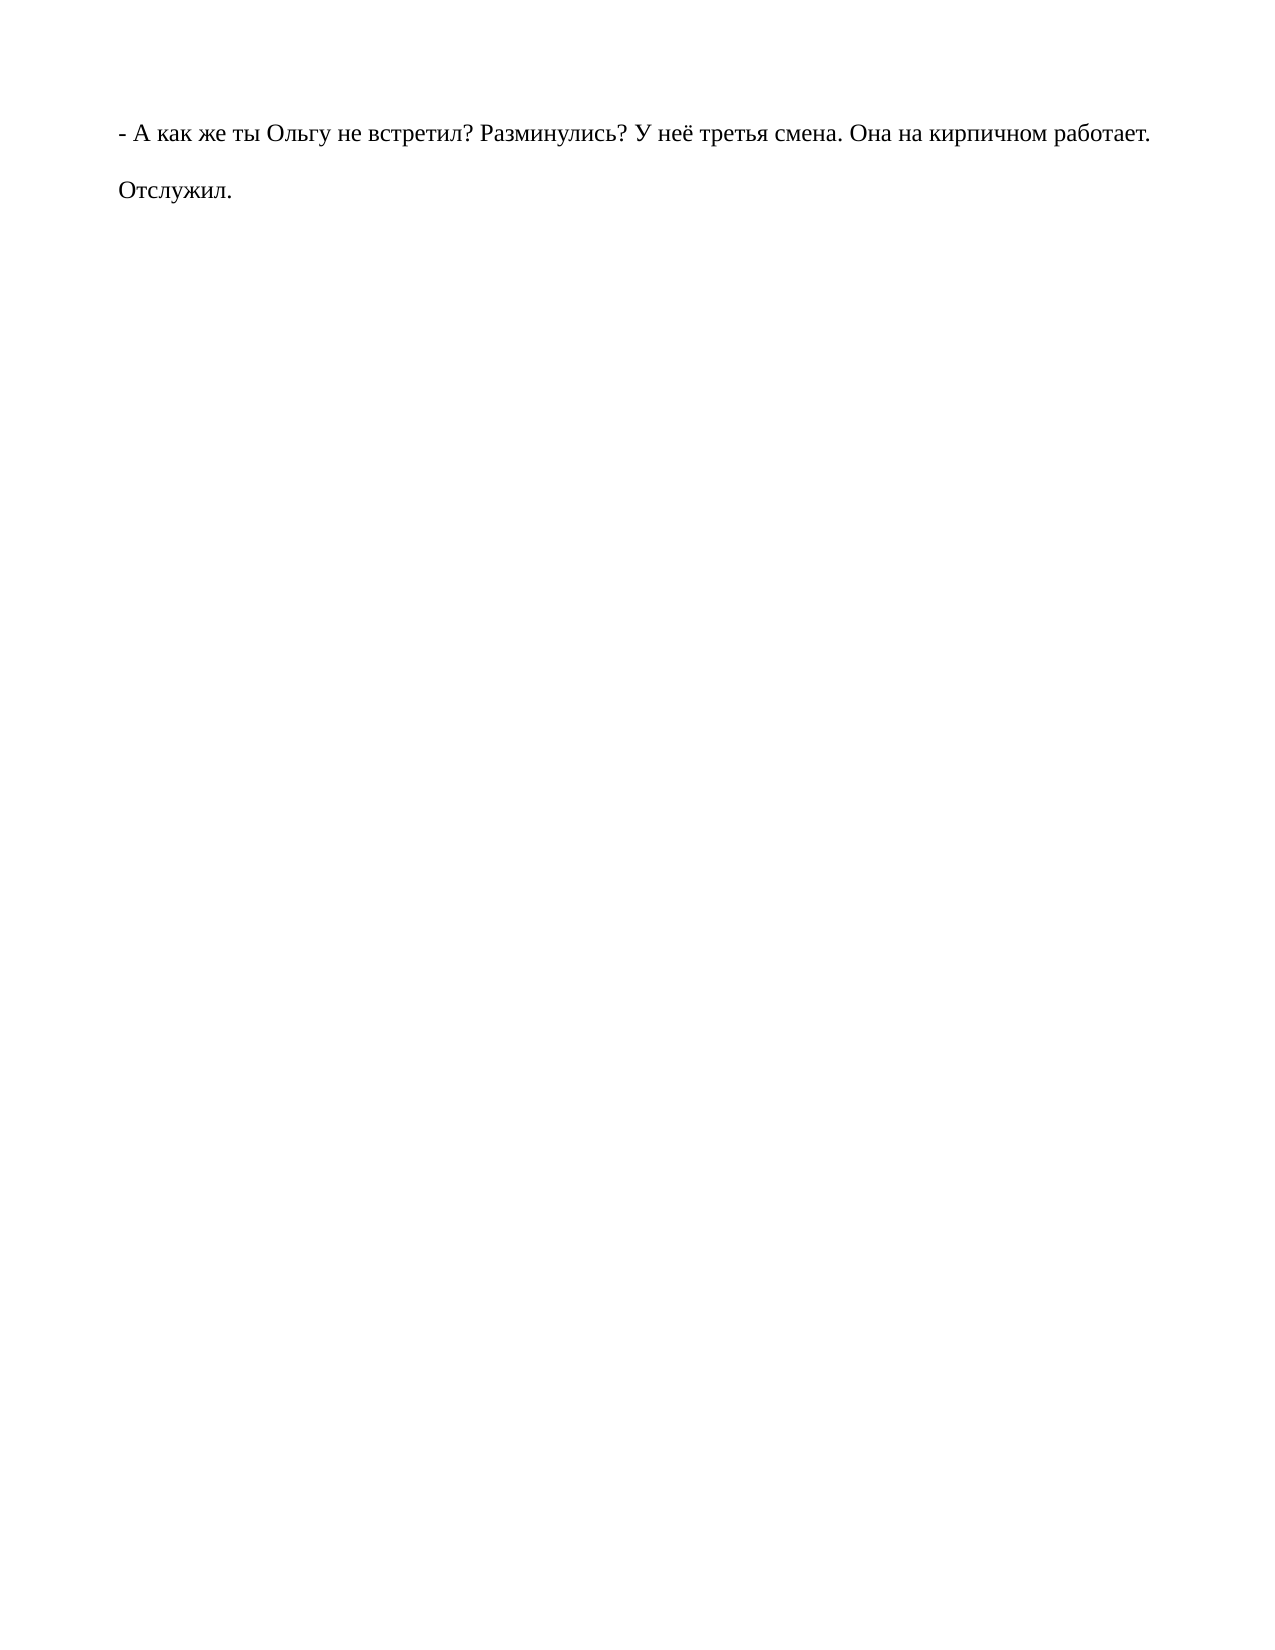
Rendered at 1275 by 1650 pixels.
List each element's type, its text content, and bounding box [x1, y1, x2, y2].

text Отслужил. [118, 176, 1157, 204]
text - А как же ты Ольгу не встретил? Разминулись? У неё третья смена. Она на кирпичном работает. [118, 118, 1157, 147]
